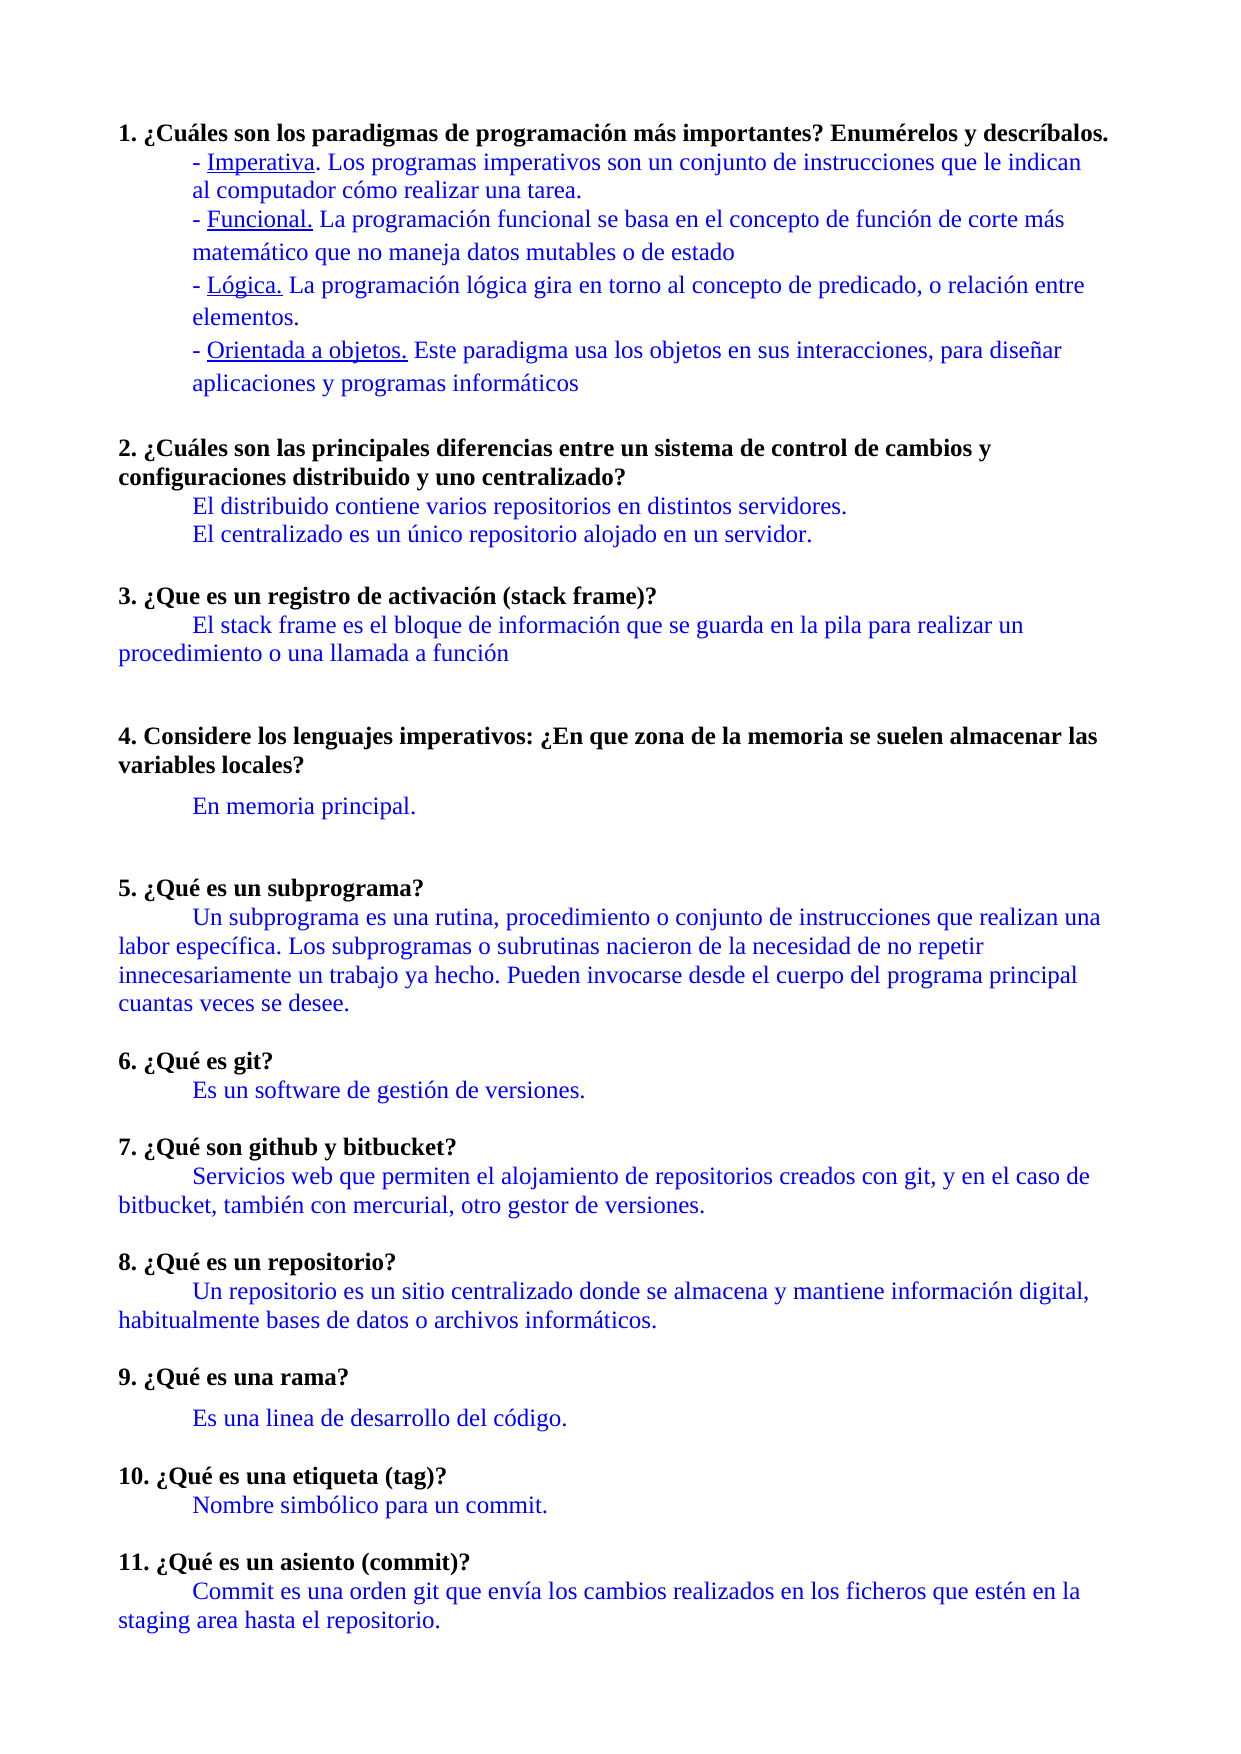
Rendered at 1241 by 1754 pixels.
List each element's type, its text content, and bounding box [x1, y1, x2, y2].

text El centralizado es un único repositorio alojado en un servidor. [118, 519, 1122, 548]
text En memoria principal. [118, 791, 1122, 820]
text Nombre simbólico para un commit. [118, 1490, 1122, 1518]
text - Imperativa. Los programas imperativos son un conjunto de instrucciones que le indican al computador cómo realizar una tarea. [118, 147, 1122, 204]
text 8. ¿Qué es un repositorio? [118, 1247, 1122, 1276]
text El stack frame es el bloque de información que se guarda en la pila para realizar un procedimiento o una llamada a función [118, 610, 1122, 667]
text Es una linea de desarrollo del código. [118, 1403, 1122, 1432]
text Un subprograma es una rutina, procedimiento o conjunto de instrucciones que realizan una labor específica. Los subprogramas o subrutinas nacieron de la necesidad de no repetir innecesariamente un trabajo ya hecho. Pueden invocarse desde el cuerpo del programa principal cuantas veces se desee. [118, 902, 1122, 1017]
text 4. Considere los lenguajes imperativos: ¿En que zona de la memoria se suelen almacenar las variables locales? [118, 721, 1122, 778]
text - Funcional. La programación funcional se basa en el concepto de función de corte más matemático que no maneja datos mutables o de estado [118, 204, 1122, 266]
text 9. ¿Qué es una rama? [118, 1333, 1122, 1391]
text - Lógica. La programación lógica gira en torno al concepto de predicado, o relación entre elementos. [118, 270, 1122, 331]
text 10. ¿Qué es una etiqueta (tag)? [118, 1461, 1122, 1490]
text 6. ¿Qué es git? [118, 1046, 1122, 1075]
text - Orientada a objetos. Este paradigma usa los objetos en sus interacciones, para diseñar aplicaciones y programas informáticos [118, 335, 1122, 397]
text Es un software de gestión de versiones. [118, 1075, 1122, 1103]
text Un repositorio es un sitio centralizado donde se almacena y mantiene información digital, habitualmente bases de datos o archivos informáticos. [118, 1276, 1122, 1333]
text 5. ¿Qué es un subprograma? [118, 873, 1122, 902]
text 2. ¿Cuáles son las principales diferencias entre un sistema de control de cambios y configuraciones distribuido y uno centralizado? [118, 433, 1122, 491]
text Servicios web que permiten el alojamiento de repositorios creados con git, y en el caso de bitbucket, también con mercurial, otro gestor de versiones. [118, 1161, 1122, 1218]
text Commit es una orden git que envía los cambios realizados en los ficheros que estén en la staging area hasta el repositorio. [118, 1576, 1122, 1633]
text 1. ¿Cuáles son los paradigmas de programación más importantes? Enumérelos y descríbalos. [118, 118, 1122, 147]
text 3. ¿Que es un registro de activación (stack frame)? [118, 581, 1122, 610]
text El distribuido contiene varios repositorios en distintos servidores. [118, 491, 1122, 519]
text 7. ¿Qué son github y bitbucket? [118, 1132, 1122, 1161]
text 11. ¿Qué es un asiento (commit)? [118, 1547, 1122, 1576]
